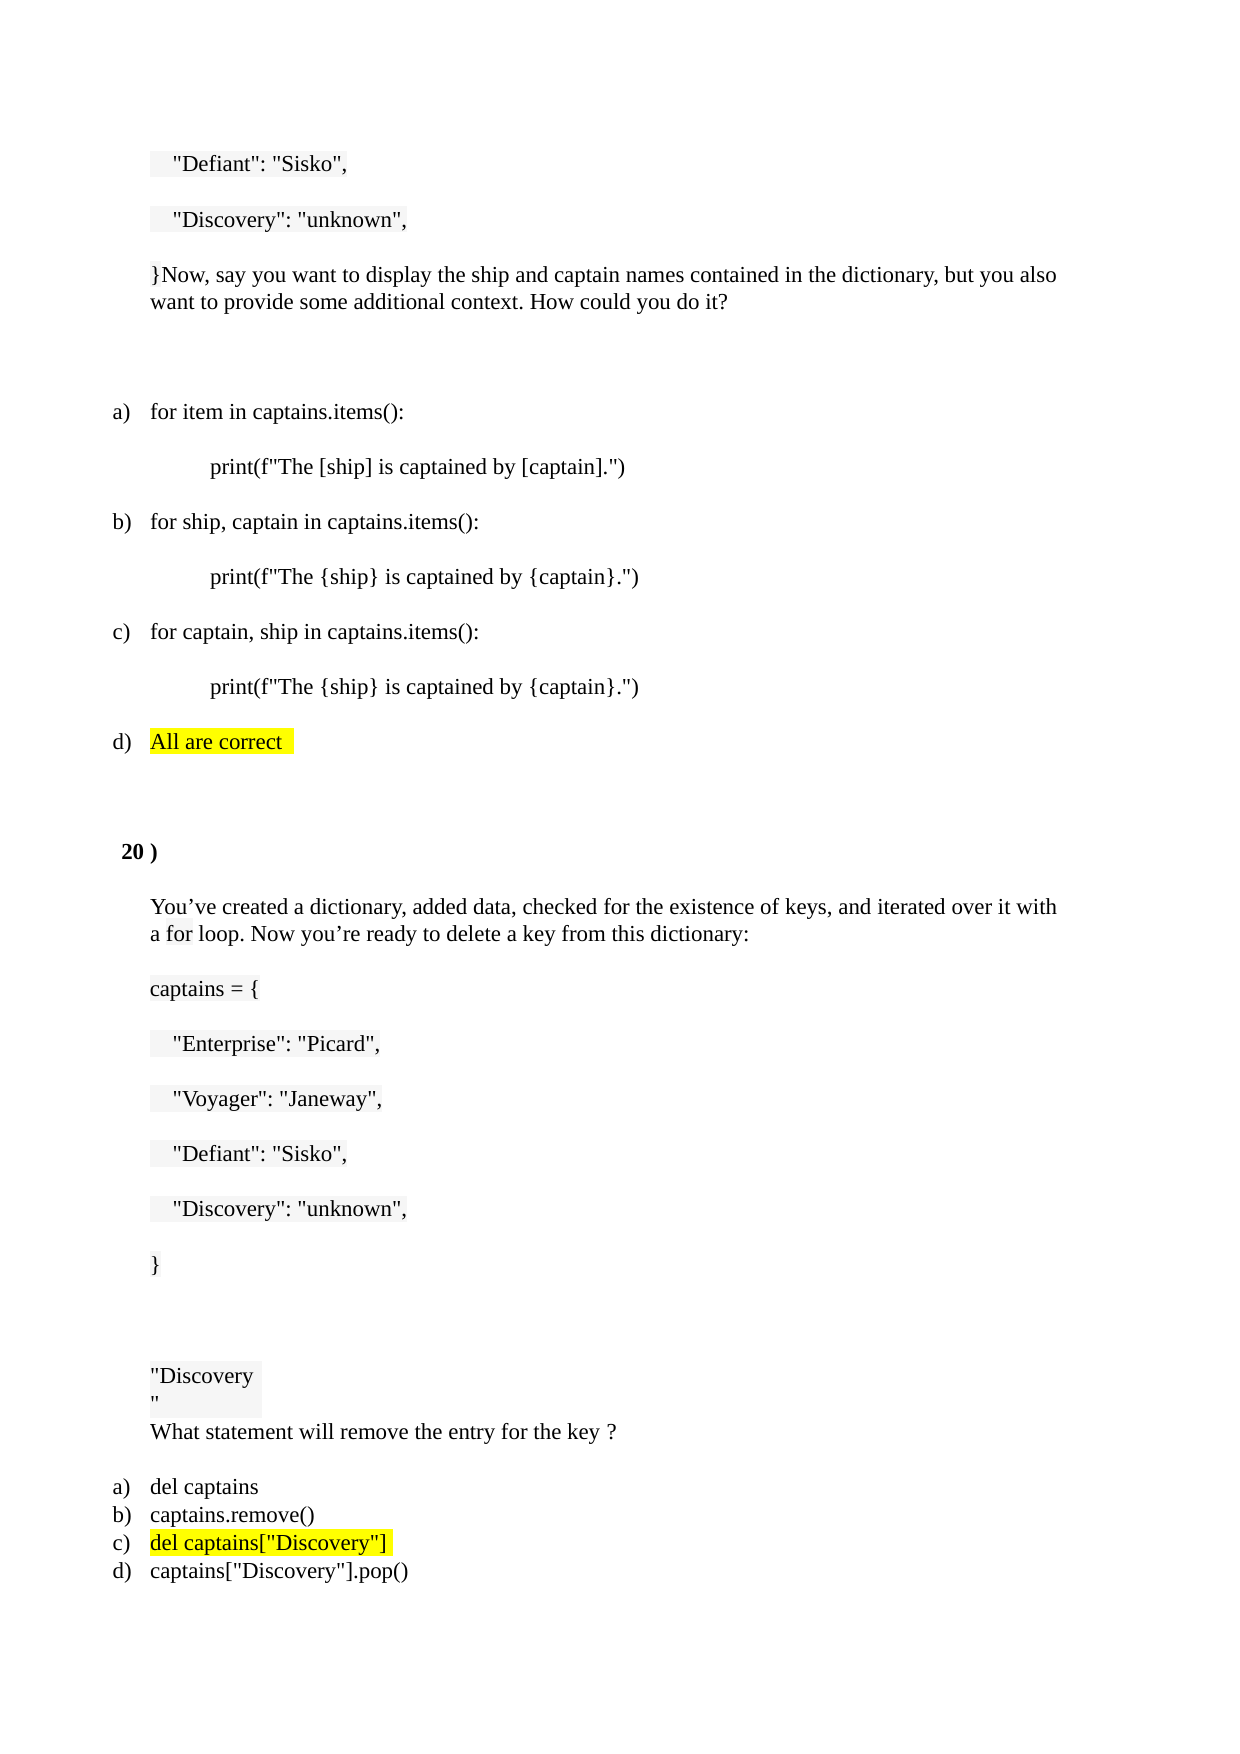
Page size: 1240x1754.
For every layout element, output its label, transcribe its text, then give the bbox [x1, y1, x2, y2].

text "Defiant": "Sisko", [149, 1140, 1086, 1167]
text print(f"The {ship} is captained by {captain}.") [187, 673, 1069, 699]
list del captains["Discovery"] [112, 1529, 1069, 1556]
list for captain, ship in captains.items(): [112, 618, 1069, 644]
list All are correct [112, 728, 1069, 754]
list for ship, captain in captains.items(): [112, 508, 1069, 534]
text print(f"The [ship] is captained by [captain].") [187, 453, 1069, 479]
list ) [121, 838, 1045, 865]
list del captains [112, 1473, 1069, 1500]
list captains.remove() [112, 1501, 1069, 1528]
text }Now, say you want to display the ship and captain names contained in the dictionary, but you also want to provide some additional context. How could you do it? [150, 261, 1069, 314]
text What statement will remove the entry for the key ? [150, 1418, 1069, 1445]
text "Enterprise": "Picard", [149, 1030, 1086, 1057]
text captains = { [149, 975, 1086, 1001]
text You’ve created a dictionary, added data, checked for the existence of keys, and iterated over it with a for loop. Now you’re ready to delete a key from this dictionary: [150, 893, 1069, 946]
list captains["Discovery"].pop() [112, 1557, 1069, 1584]
text "Discovery": "unknown", [149, 1196, 1086, 1222]
text } [149, 1251, 1086, 1277]
text "Voyager": "Janeway", [149, 1085, 1086, 1112]
text "Discovery": "unknown", [149, 206, 1086, 232]
table_header "Discovery" [150, 1361, 262, 1418]
text "Defiant": "Sisko", [149, 151, 1086, 177]
text print(f"The {ship} is captained by {captain}.") [187, 563, 1069, 589]
list for item in captains.items(): [112, 398, 1069, 424]
